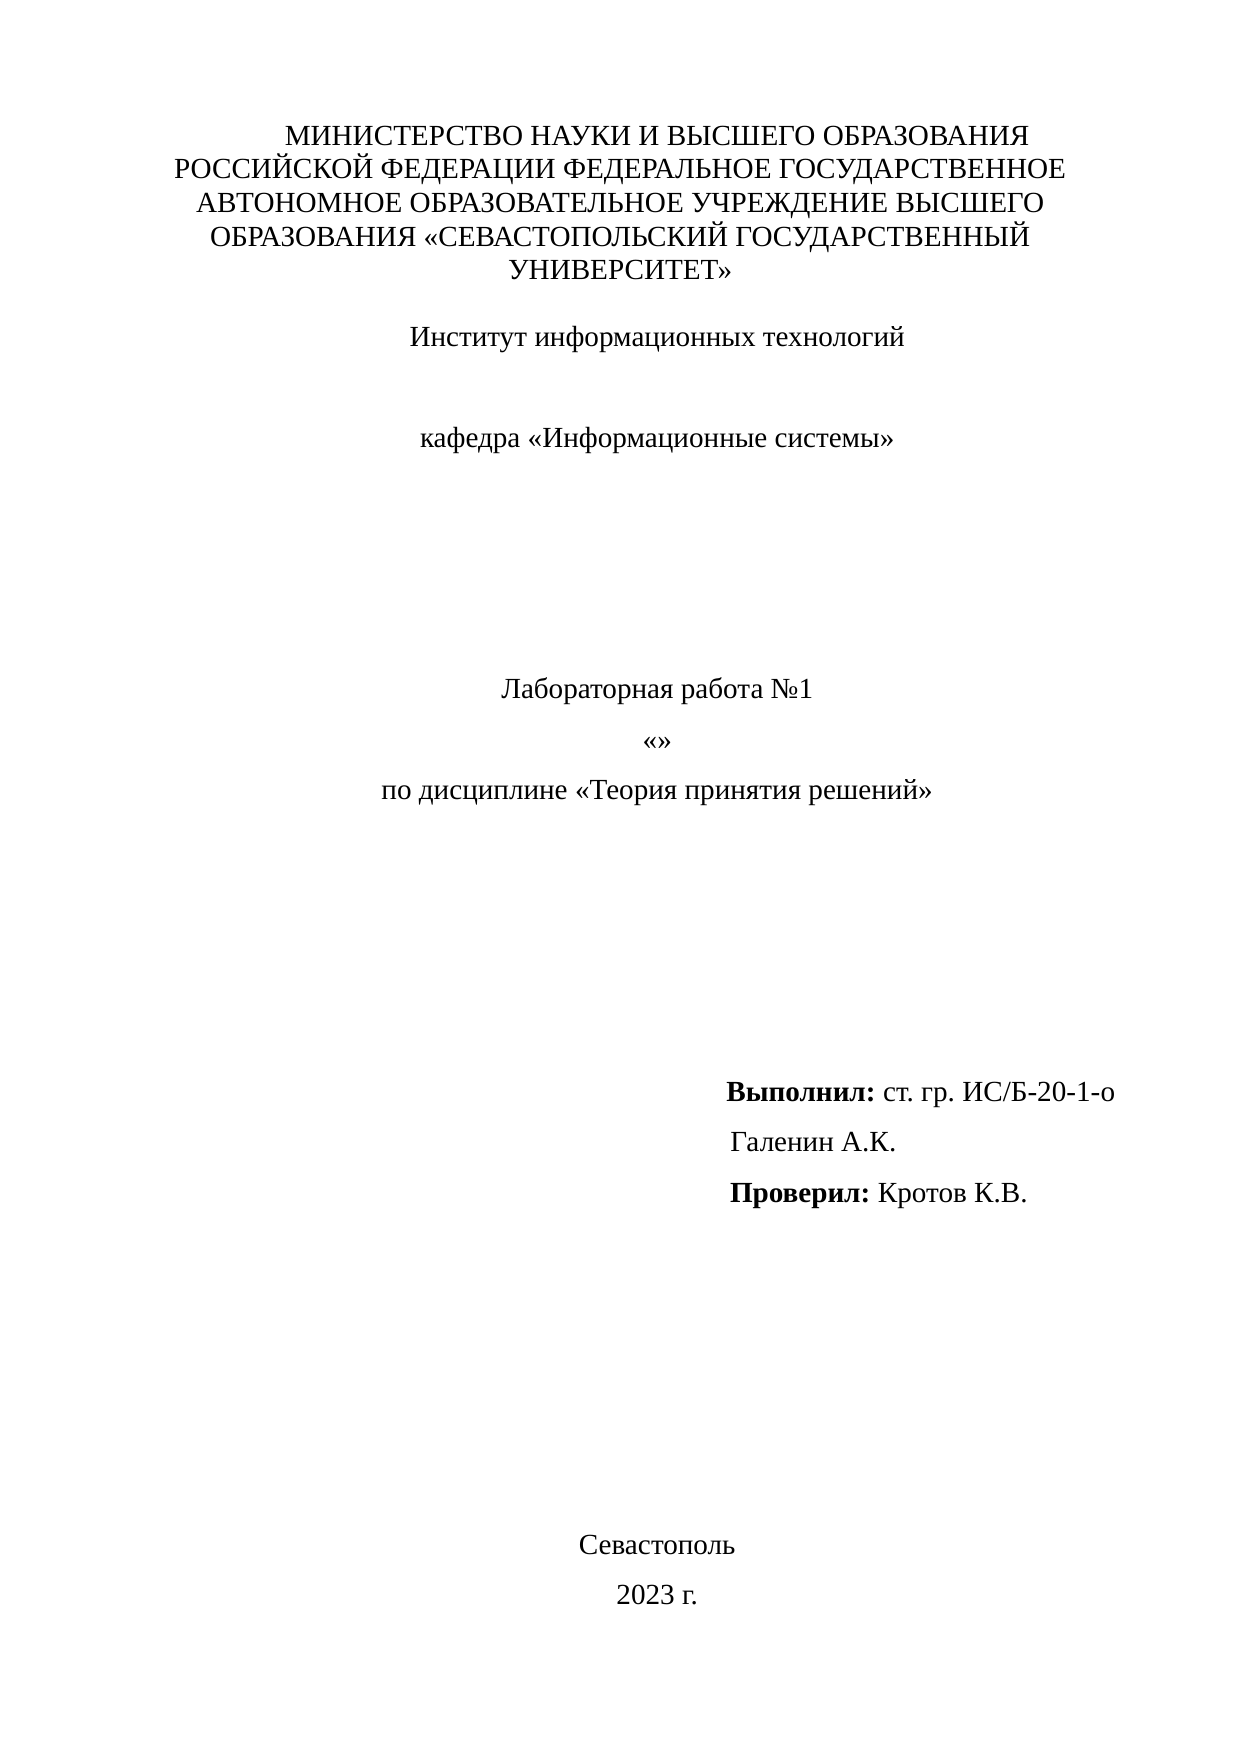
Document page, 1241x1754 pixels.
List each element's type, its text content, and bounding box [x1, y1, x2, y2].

text Севастополь [118, 1527, 1122, 1560]
text 2023 г. [118, 1577, 1122, 1611]
text Галенин А.К. [118, 1124, 1122, 1158]
text кафедра «Информационные системы» [118, 420, 1122, 453]
text Лабораторная работа №1 [118, 672, 1122, 705]
text Институт информационных технологий [118, 319, 1122, 353]
text по дисциплине «Теория принятия решений» [118, 772, 1122, 806]
text Проверил: Кротов К.В. [118, 1175, 1122, 1208]
text МИНИСТЕРСТВО НАУКИ И ВЫСШЕГО ОБРАЗОВАНИЯ РОССИЙСКОЙ ФЕДЕРАЦИИ ФЕДЕРАЛЬНОЕ ГОСУДАРСТВЕННОЕ АВТОНОМНОЕ ОБРАЗОВАТЕЛЬНОЕ УЧРЕЖДЕНИЕ ВЫСШЕГО ОБРАЗОВАНИЯ «СЕВАСТОПОЛЬСКИЙ ГОСУДАРСТВЕННЫЙ УНИВЕРСИТЕТ» [118, 118, 1122, 286]
text Выполнил: ст. гр. ИС/Б-20-1-о [118, 1074, 1122, 1108]
text «» [118, 722, 1122, 755]
